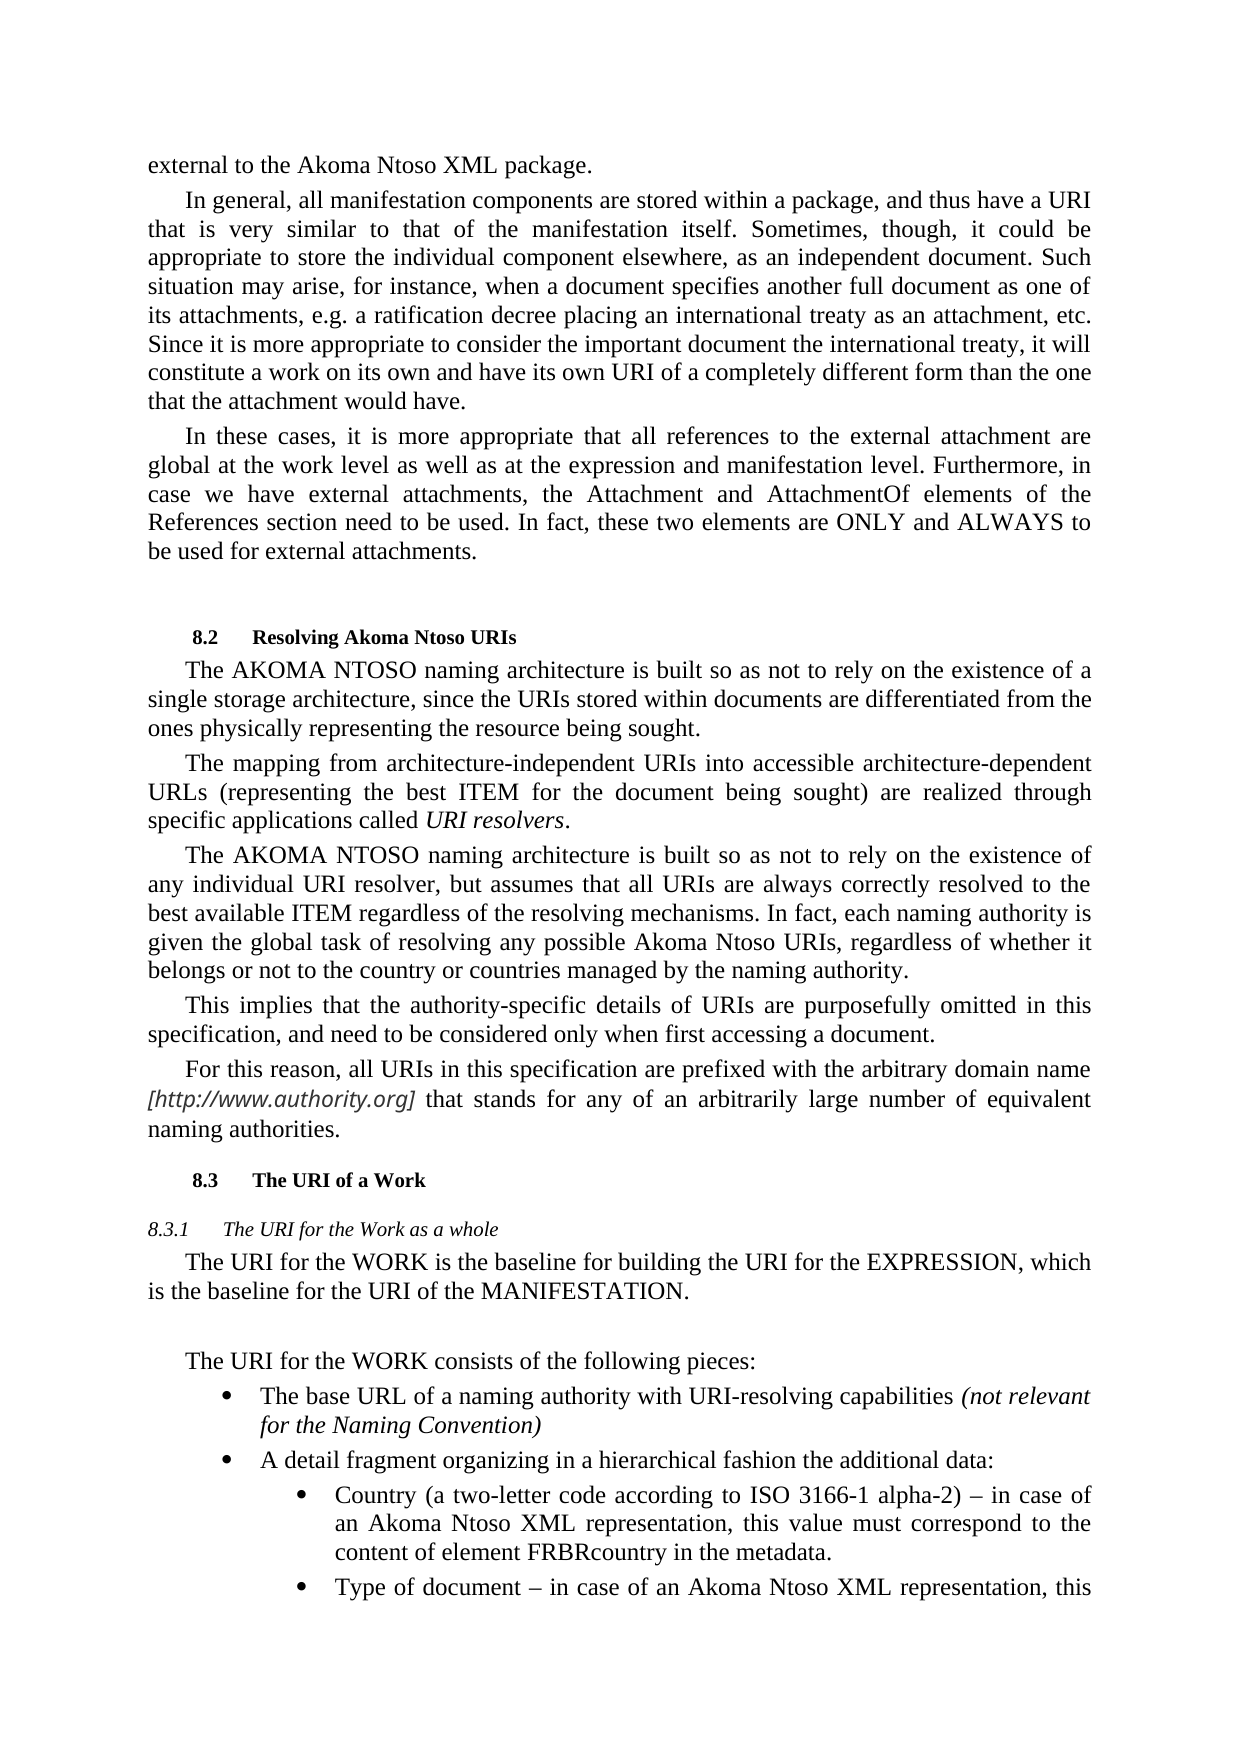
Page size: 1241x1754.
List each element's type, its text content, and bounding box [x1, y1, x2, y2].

text The URI for the WORK consists of the following pieces: [185, 1346, 1092, 1375]
text This implies that the authority-specific details of URIs are purposefully omitted in this specification, and need to be considered only when first accessing a document. [148, 990, 1092, 1048]
list A detail fragment organizing in a hierarchical fashion the additional data: [222, 1445, 1092, 1473]
list Country (a two-letter code according to ISO 3166-1 alpha-2) – in case of an Akoma Ntoso XML representation, this value must correspond to the content of element FRBRcountry in the metadata. [297, 1480, 1092, 1566]
text The AKOMA NTOSO naming architecture is built so as not to rely on the existence of any individual URI resolver, but assumes that all URIs are always correctly resolved to the best available ITEM regardless of the resolving mechanisms. In fact, each naming authority is given the global task of resolving any possible Akoma Ntoso URIs, regardless of whether it belongs or not to the country or countries managed by the naming authority. [148, 840, 1092, 984]
list The base URL of a naming authority with URI-resolving capabilities (not relevant for the Naming Convention) [222, 1381, 1092, 1438]
text In general, all manifestation components are stored within a package, and thus have a URI that is very similar to that of the manifestation itself. Sometimes, though, it could be appropriate to store the individual component elsewhere, as an independent document. Such situation may arise, for instance, when a document specifies another full document as one of its attachments, e.g. a ratification decree placing an international treaty as an attachment, etc. Since it is more appropriate to consider the important document the international treaty, it will constitute a work on its own and have its own URI of a completely different form than the one that the attachment would have. [148, 185, 1092, 415]
subtitle Resolving Akoma Ntoso URIs [192, 625, 1092, 649]
list Type of document – in case of an Akoma Ntoso XML representation, this [297, 1572, 1092, 1601]
text The URI for the WORK is the baseline for building the URI for the EXPRESSION, which is the baseline for the URI of the MANIFESTATION. [148, 1247, 1092, 1305]
subtitle The URI of a Work [192, 1168, 1092, 1192]
text The AKOMA NTOSO naming architecture is built so as not to rely on the existence of a single storage architecture, since the URIs stored within documents are differentiated from the ones physically representing the resource being sought. [148, 655, 1092, 742]
text In these cases, it is more appropriate that all references to the external attachment are global at the work level as well as at the expression and manifestation level. Furthermore, in case we have external attachments, the Attachment and AttachmentOf elements of the References section need to be used. In fact, these two elements are ONLY and ALWAYS to be used for external attachments. [148, 421, 1092, 565]
text For this reason, all URIs in this specification are prefixed with the arbitrary domain name [http://www.authority.org] that stands for any of an arbitrarily large number of equivalent naming authorities. [148, 1054, 1092, 1143]
text external to the Akoma Ntoso XML package. [148, 150, 1092, 179]
text The mapping from architecture-independent URIs into accessible architecture-dependent URLs (representing the best ITEM for the document being sought) are realized through specific applications called URI resolvers. [148, 748, 1092, 834]
subtitle The URI for the Work as a whole [148, 1217, 1092, 1241]
